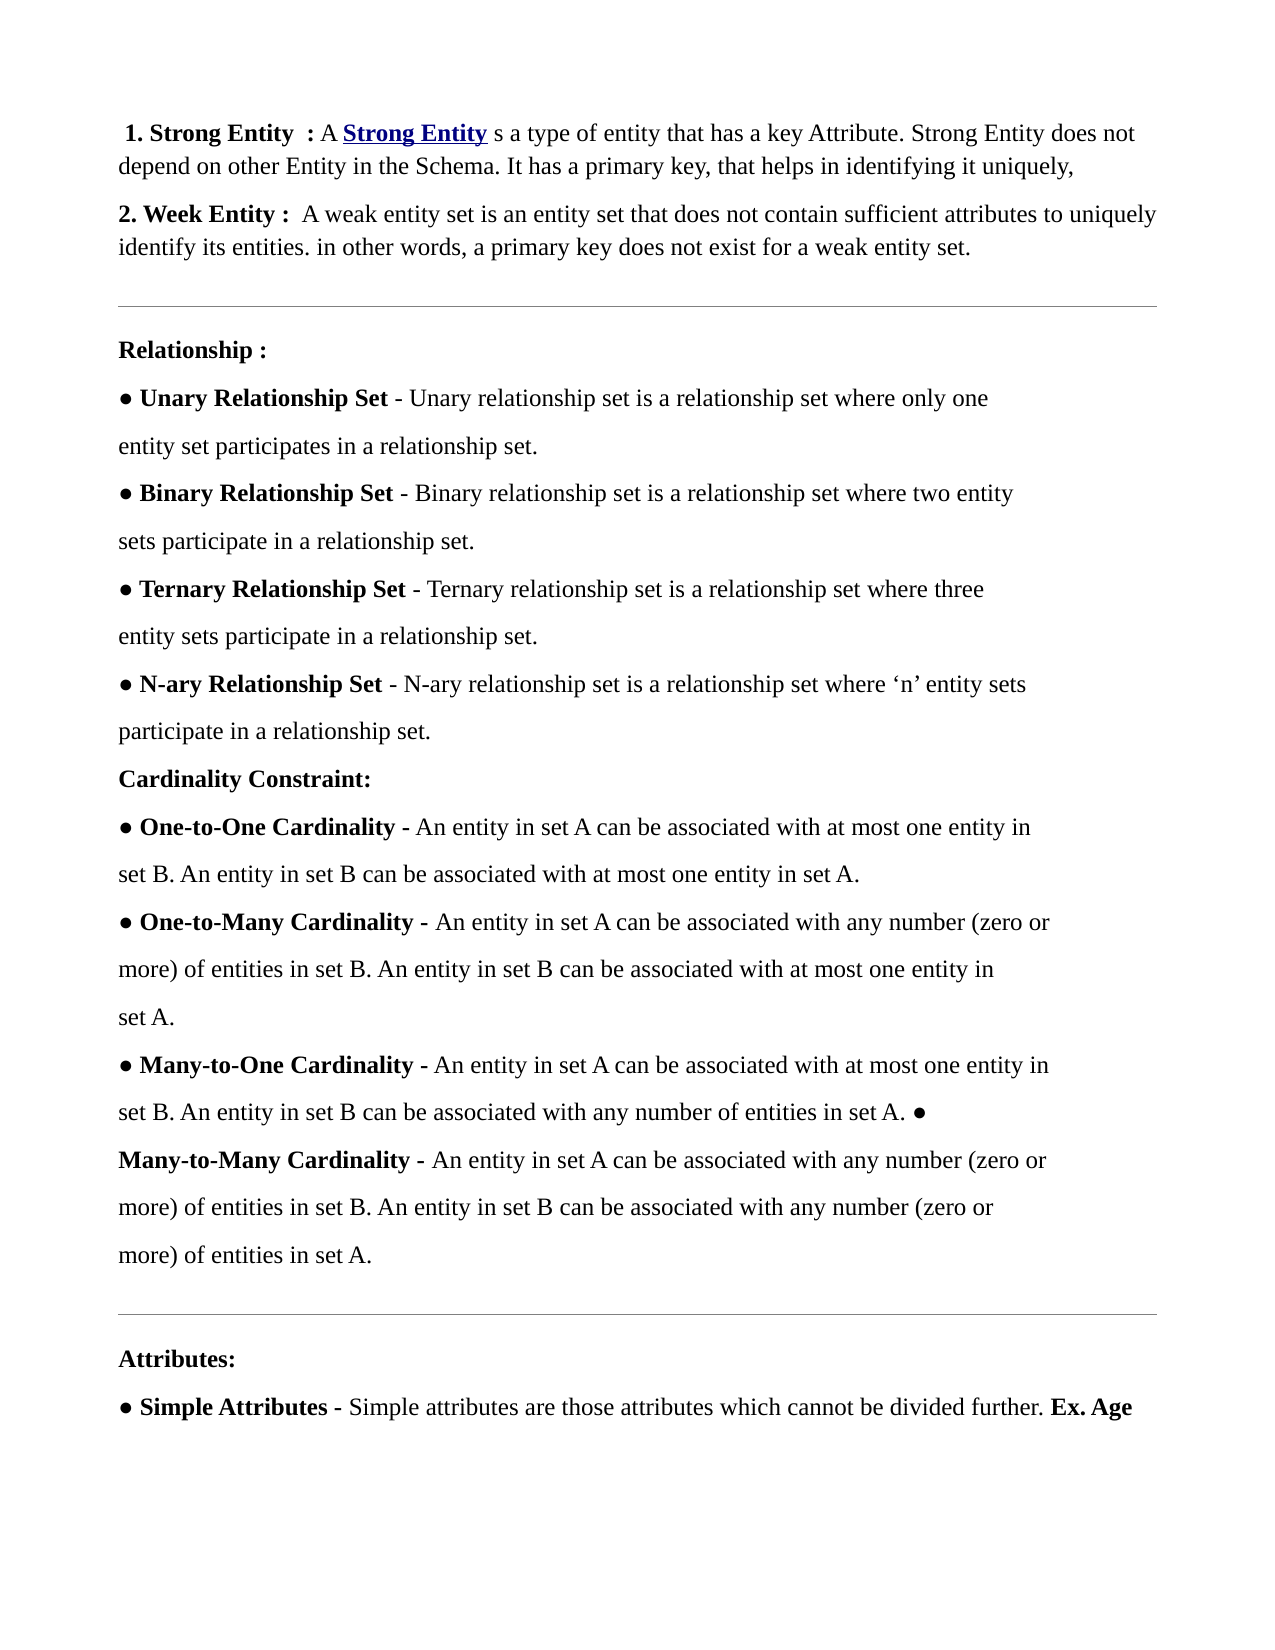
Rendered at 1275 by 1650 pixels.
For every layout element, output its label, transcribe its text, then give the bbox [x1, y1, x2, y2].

text set B. An entity in set B can be associated with at most one entity in set A. [118, 859, 1157, 888]
text set B. An entity in set B can be associated with any number of entities in set A. ● [118, 1097, 1157, 1126]
text set A. [118, 1002, 1157, 1031]
text ● Many-to-One Cardinality - An entity in set A can be associated with at most one entity in [118, 1050, 1157, 1078]
text entity set participates in a relationship set. [118, 431, 1157, 459]
text Attributes: [118, 1344, 1157, 1373]
text Relationship : [118, 336, 1157, 364]
text ● Binary Relationship Set - Binary relationship set is a relationship set where two entity [118, 478, 1157, 507]
text Many-to-Many Cardinality - An entity in set A can be associated with any number (zero or [118, 1145, 1157, 1174]
text ● One-to-Many Cardinality - An entity in set A can be associated with any number (zero or [118, 907, 1157, 936]
text ● One-to-One Cardinality - An entity in set A can be associated with at most one entity in [118, 812, 1157, 840]
text 1. Strong Entity : A Strong Entity s a type of entity that has a key Attribute. Strong Entity does not depend on other Entity in the Schema. It has a primary key, that helps in identifying it uniquely, [118, 118, 1157, 180]
text Cardinality Constraint: [118, 764, 1157, 793]
text ● Unary Relationship Set - Unary relationship set is a relationship set where only one [118, 383, 1157, 412]
text sets participate in a relationship set. [118, 526, 1157, 555]
text ● Simple Attributes - Simple attributes are those attributes which cannot be divided further. Ex. Age [118, 1392, 1157, 1420]
text entity sets participate in a relationship set. [118, 621, 1157, 650]
text ● N-ary Relationship Set - N-ary relationship set is a relationship set where ‘n’ entity sets [118, 669, 1157, 698]
text participate in a relationship set. [118, 716, 1157, 745]
text 2. Week Entity : A weak entity set is an entity set that does not contain sufficient attributes to uniquely identify its entities. in other words, a primary key does not exist for a weak entity set. [118, 199, 1157, 261]
text more) of entities in set B. An entity in set B can be associated with any number (zero or [118, 1192, 1157, 1221]
text ● Ternary Relationship Set - Ternary relationship set is a relationship set where three [118, 574, 1157, 602]
text more) of entities in set A. [118, 1240, 1157, 1269]
text more) of entities in set B. An entity in set B can be associated with at most one entity in [118, 954, 1157, 983]
